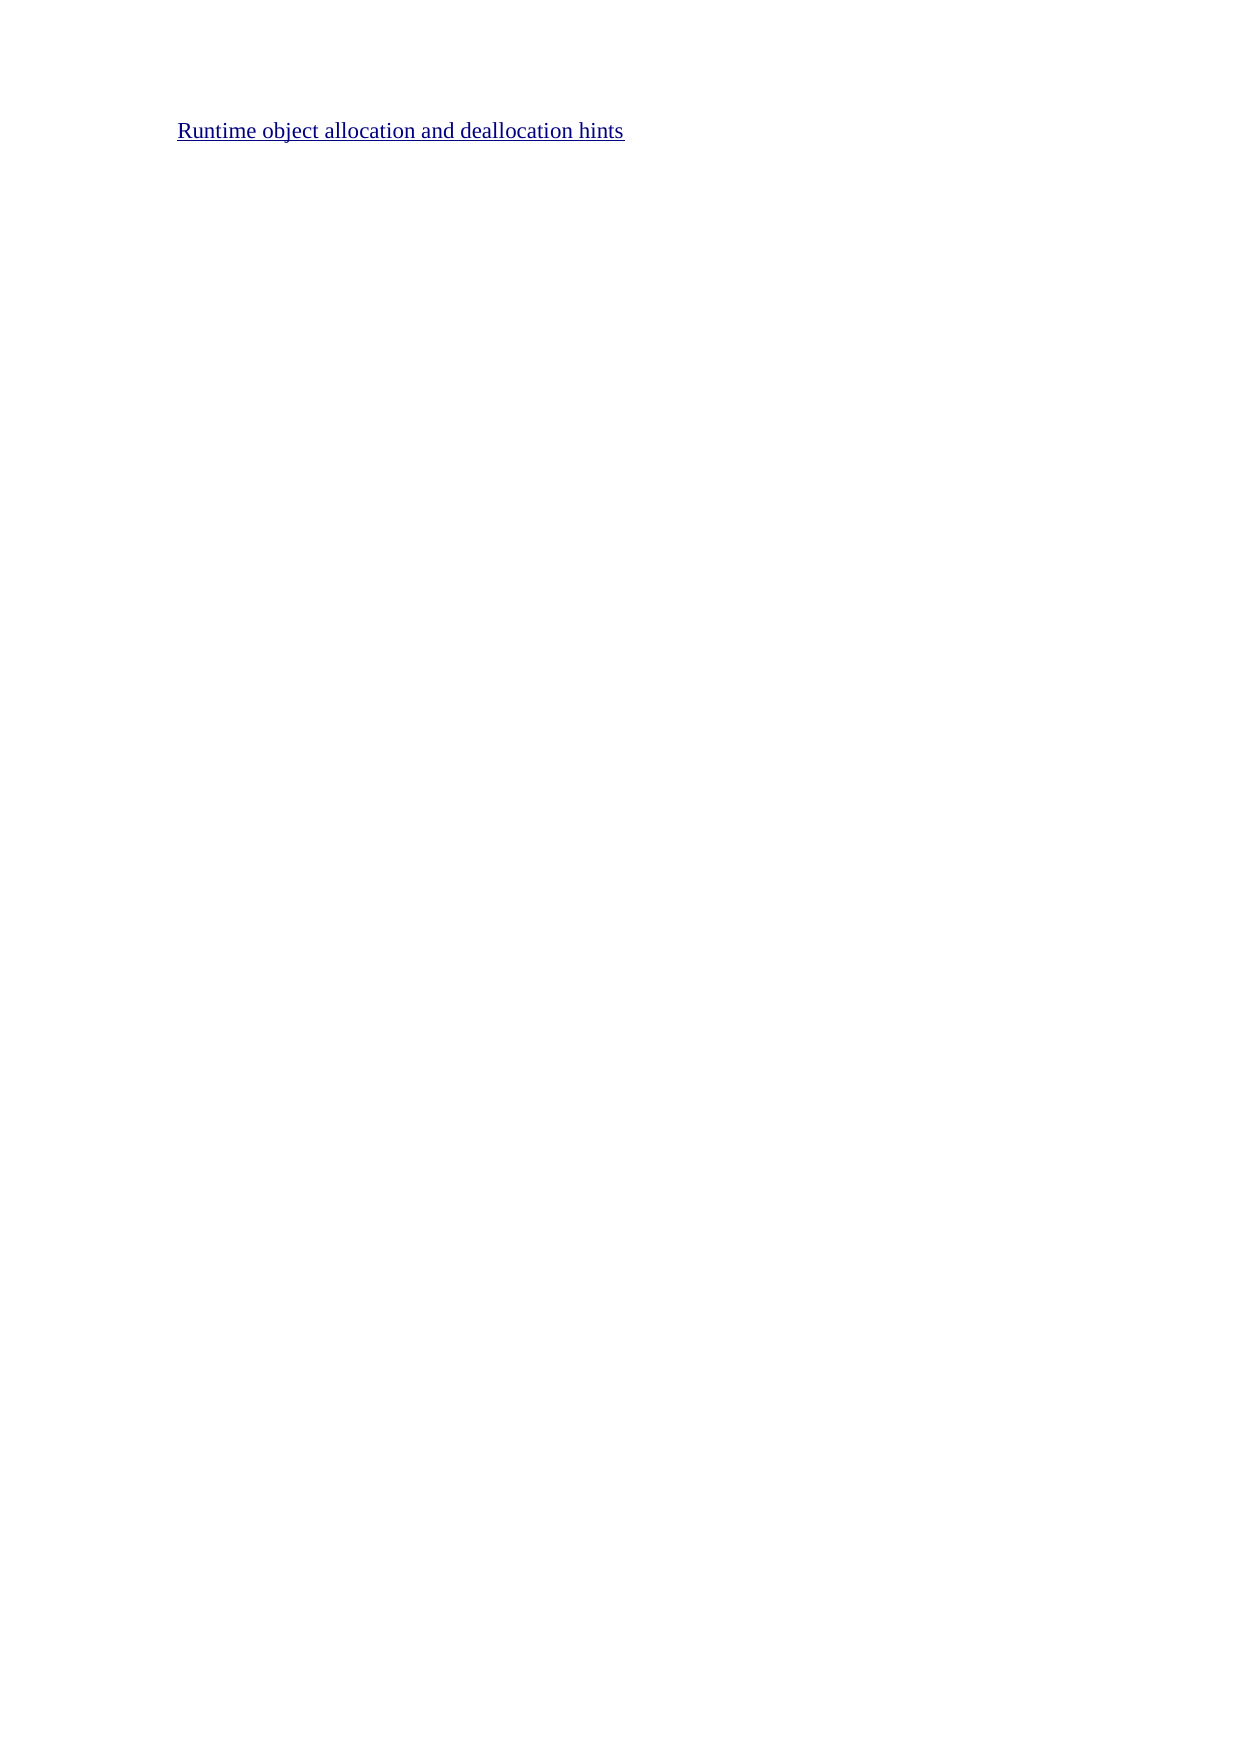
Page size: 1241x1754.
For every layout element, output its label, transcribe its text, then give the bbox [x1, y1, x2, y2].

text Runtime object allocation and deallocation hints [177, 118, 1122, 144]
